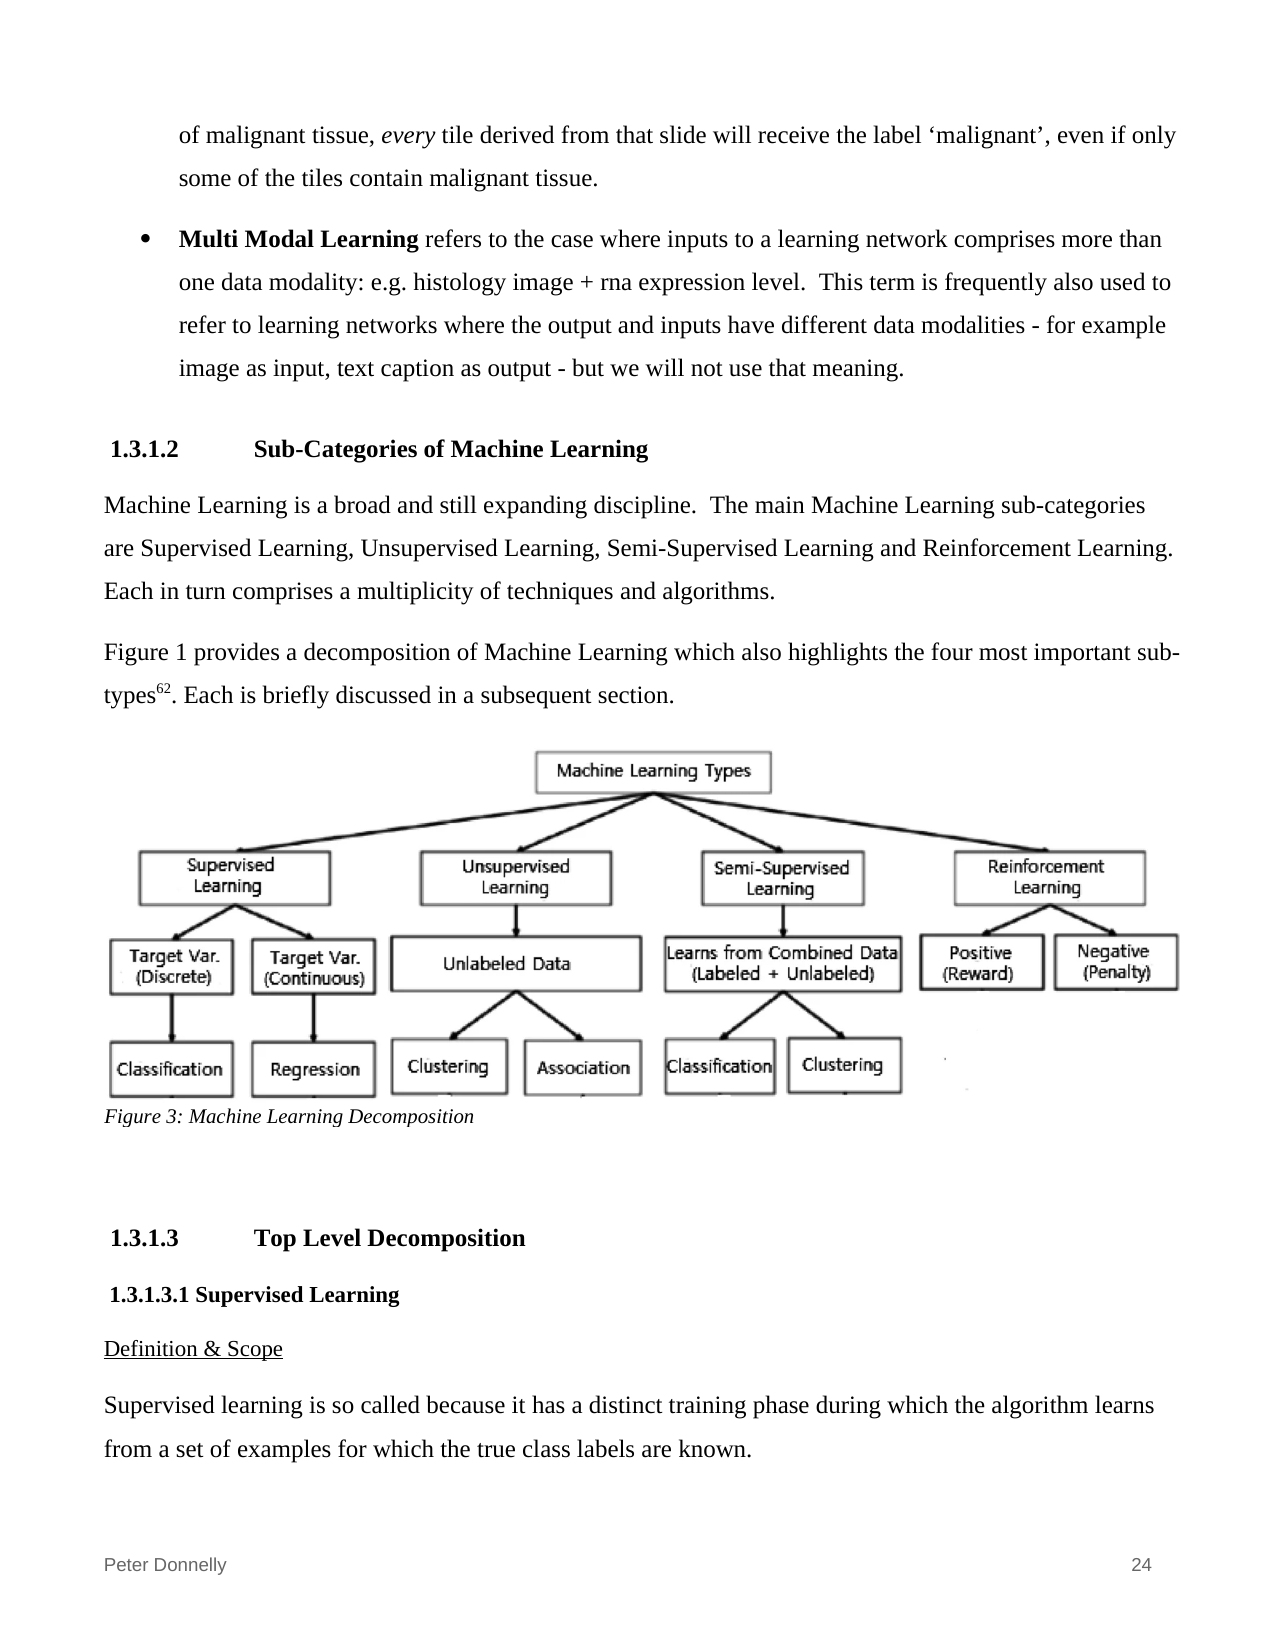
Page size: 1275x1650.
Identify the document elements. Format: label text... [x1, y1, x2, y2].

subtitle Sub-Categories of Machine Learning [103, 434, 1181, 463]
text Supervised learning is so called because it has a distinct training phase during which the algorithm learns from a set of examples for which the true class labels are known. [103, 1391, 1181, 1462]
text Machine Learning is a broad and still expanding discipline. The main Machine Learning sub-categories are Supervised Learning, Unsupervised Learning, Semi-Supervised Learning and Reinforcement Learning. Each in turn comprises a multiplicity of techniques and algorithms. [103, 490, 1181, 605]
subtitle Top Level Decomposition [103, 1223, 1181, 1251]
list Multi Modal Learning refers to the case where inputs to a learning network comprises more than one data modality: e.g. histology image + rna expression level. This term is frequently also used to refer to learning networks where the output and inputs have different data modalities - for example image as input, text caption as output - but we will not use that meaning. [141, 224, 1181, 382]
text Figure 3: Machine Learning Decomposition [104, 1104, 1181, 1126]
list of malignant tissue, every tile derived from that slide will receive the label ‘malignant’, even if only some of the tiles contain malignant tissue. [141, 120, 1181, 192]
subtitle Supervised Learning [103, 1282, 1181, 1308]
text Figure 1 provides a decomposition of Machine Learning which also highlights the four most important sub-types. Each is briefly discussed in a subsequent section. [103, 637, 1181, 709]
picture [104, 745, 1182, 1104]
subtitle Definition & Scope [86, 1335, 1181, 1361]
